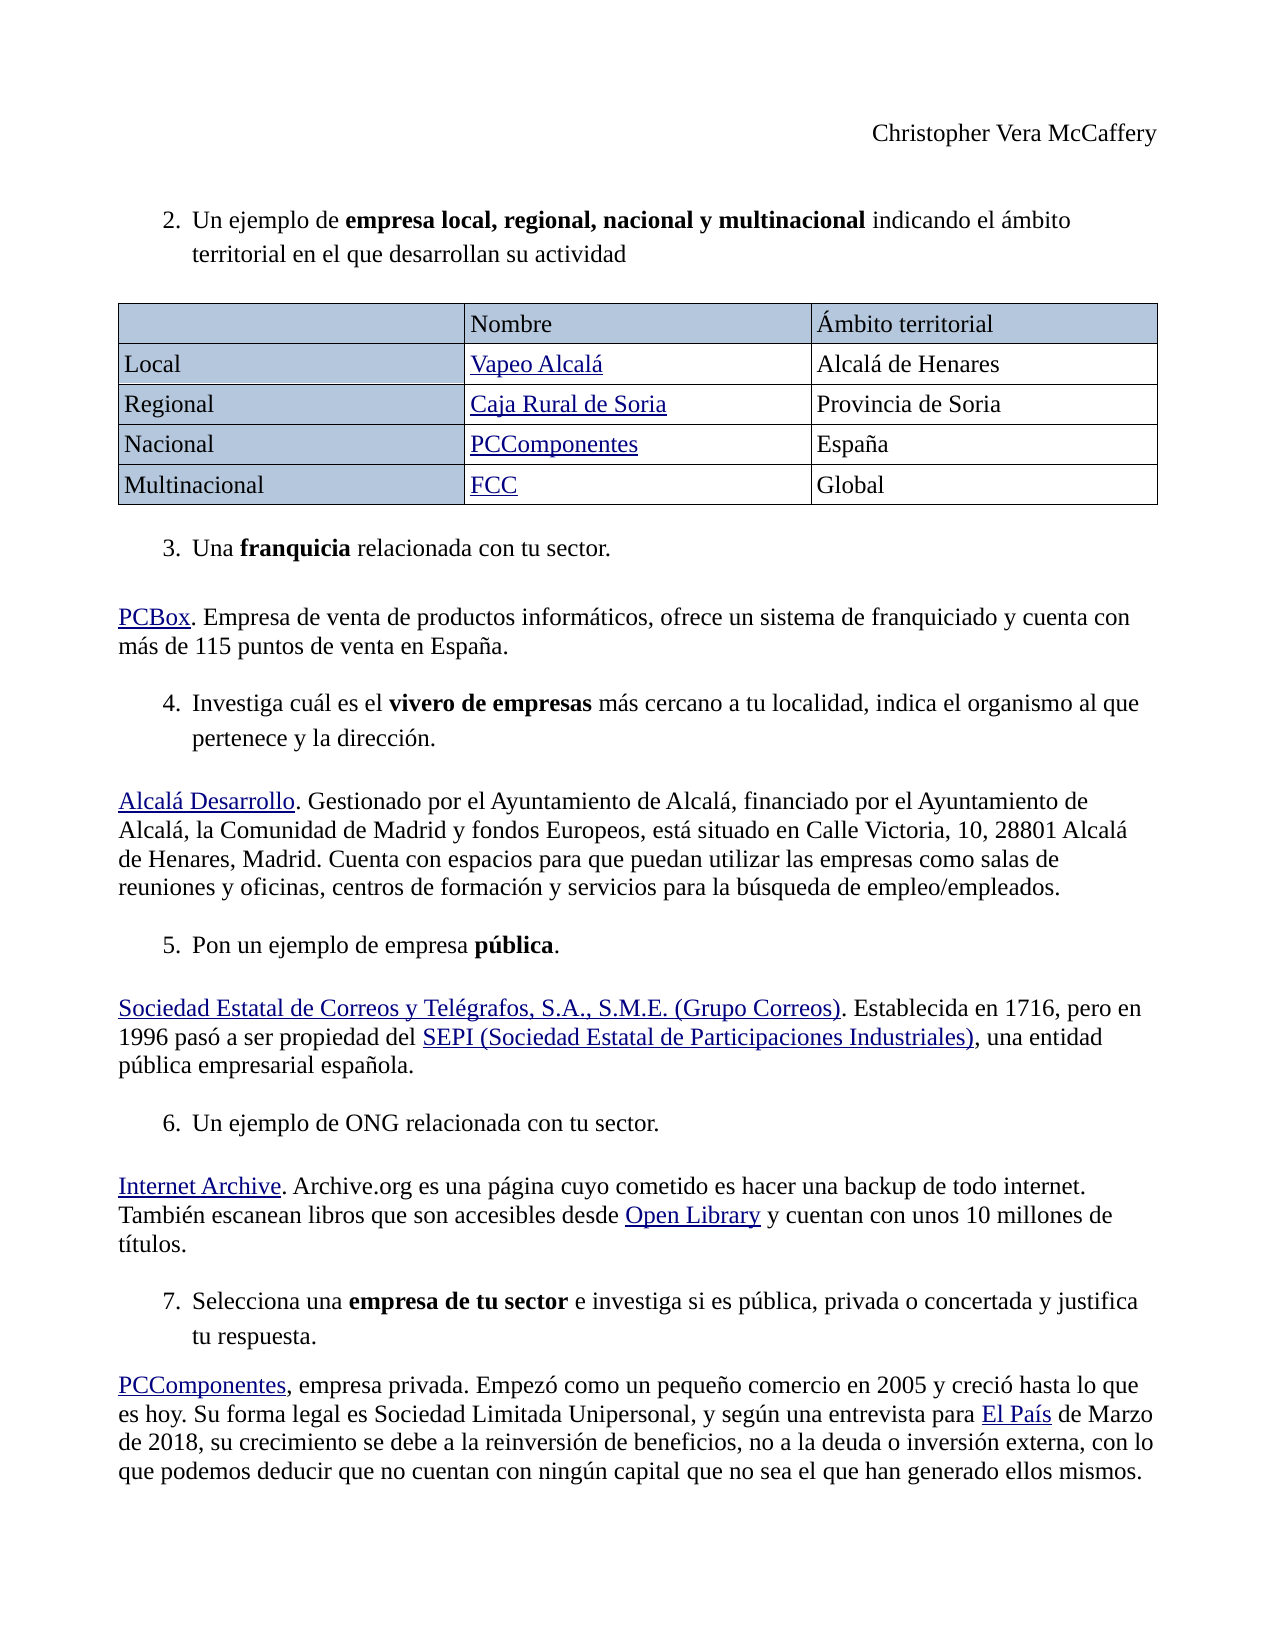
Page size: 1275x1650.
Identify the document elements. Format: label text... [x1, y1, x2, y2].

text Internet Archive. Archive.org es una página cuyo cometido es hacer una backup de todo internet. También escanean libros que son accesibles desde Open Library y cuentan con unos 10 millones de títulos. [118, 1171, 1157, 1258]
text Alcalá Desarrollo. Gestionado por el Ayuntamiento de Alcalá, financiado por el Ayuntamiento de Alcalá, la Comunidad de Madrid y fondos Europeos, está situado en Calle Victoria, 10, 28801 Alcalá de Henares, Madrid. Cuenta con espacios para que puedan utilizar las empresas como salas de reuniones y oficinas, centros de formación y servicios para la búsqueda de empleo/empleados. [118, 786, 1157, 901]
list Un ejemplo de empresa local, regional, nacional y multinacional indicando el ámbito territorial en el que desarrollan su actividad [162, 205, 1157, 268]
text Sociedad Estatal de Correos y Telégrafos, S.A., S.M.E. (Grupo Correos). Establecida en 1716, pero en 1996 pasó a ser propiedad del SEPI (Sociedad Estatal de Participaciones Industriales), una entidad pública empresarial española. [118, 993, 1157, 1079]
text PCComponentes, empresa privada. Empezó como un pequeño comercio en 2005 y creció hasta lo que es hoy. Su forma legal es Sociedad Limitada Unipersonal, y según una entrevista para El País de Marzo de 2018, su crecimiento se debe a la reinversión de beneficios, no a la deuda o inversión externa, con lo que podemos deducir que no cuentan con ningún capital que no sea el que han generado ellos mismos. [118, 1370, 1157, 1485]
table_cell Provincia de Soria [812, 385, 1157, 424]
table_cell España [812, 425, 1157, 464]
list Un ejemplo de ONG relacionada con tu sector. [162, 1108, 1157, 1137]
table_cell Alcalá de Henares [812, 344, 1157, 383]
table_cell Caja Rural de Soria [465, 385, 811, 424]
table_cell Vapeo Alcalá [465, 344, 811, 383]
list Una franquicia relacionada con tu sector. [162, 533, 1157, 562]
table_cell PCComponentes [465, 425, 811, 464]
text PCBox. Empresa de venta de productos informáticos, ofrece un sistema de franquiciado y cuenta con más de 115 puntos de venta en España. [118, 602, 1157, 660]
table_cell Global [812, 465, 1157, 504]
table_cell Local [119, 344, 464, 383]
table_cell FCC [465, 465, 811, 504]
table_cell Multinacional [119, 465, 464, 504]
list Pon un ejemplo de empresa pública. [162, 930, 1157, 959]
table_cell Regional [119, 385, 464, 424]
table_cell Nacional [119, 425, 464, 464]
list Investiga cuál es el vivero de empresas más cercano a tu localidad, indica el organismo al que pertenece y la dirección. [162, 688, 1157, 752]
table_header [119, 304, 464, 343]
table_header Nombre [465, 304, 811, 343]
table_header Ámbito territorial [812, 304, 1157, 343]
list Selecciona una empresa de tu sector e investiga si es pública, privada o concertada y justifica tu respuesta. [162, 1286, 1157, 1349]
